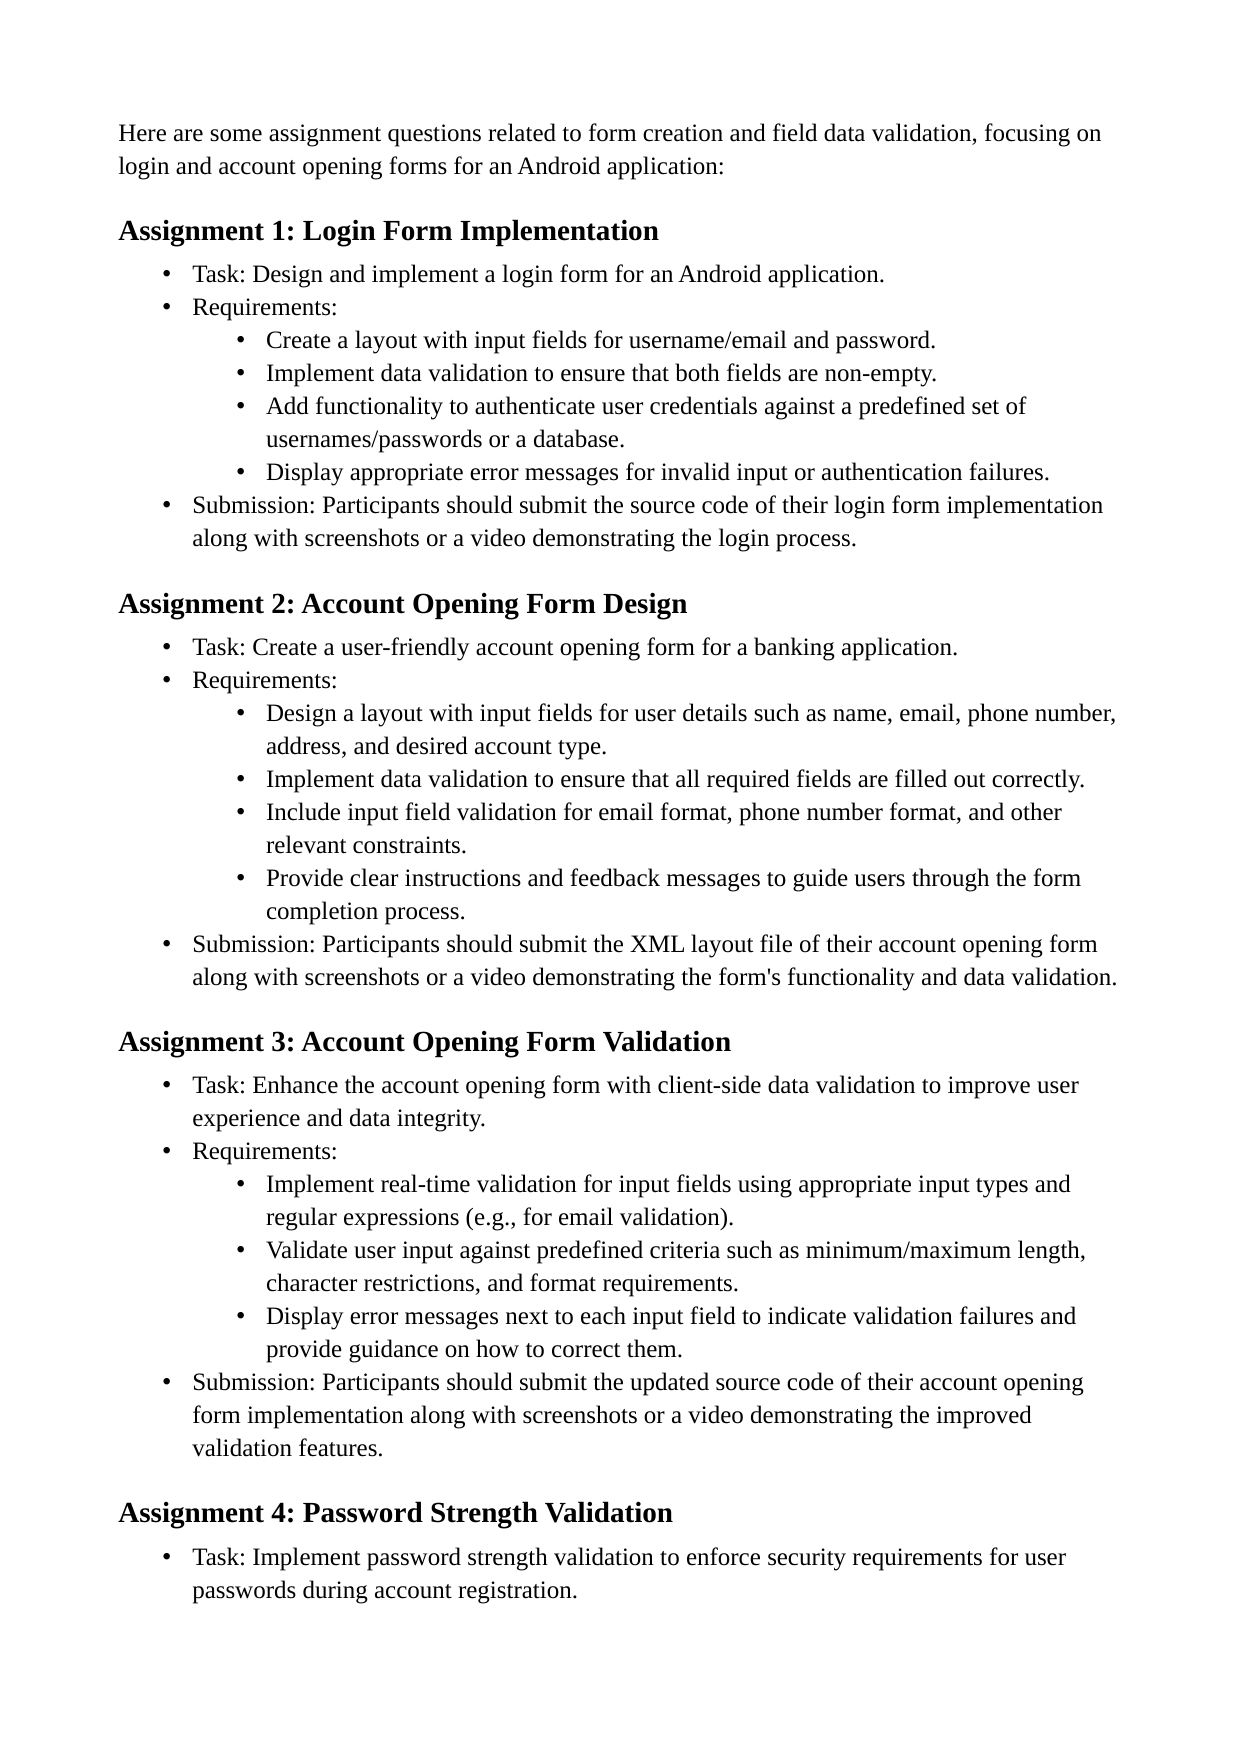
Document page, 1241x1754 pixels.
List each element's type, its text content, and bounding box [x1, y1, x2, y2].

list Requirements: [162, 665, 1122, 693]
text Here are some assignment questions related to form creation and field data validation, focusing on login and account opening forms for an Android application: [118, 118, 1122, 180]
list Requirements: [162, 292, 1122, 321]
list Validate user input against predefined criteria such as minimum/maximum length, character restrictions, and format requirements. [236, 1235, 1122, 1297]
list Add functionality to authenticate user credentials against a predefined set of usernames/passwords or a database. [236, 391, 1122, 453]
list Task: Design and implement a login form for an Android application. [162, 259, 1122, 288]
list Provide clear instructions and feedback messages to guide users through the form completion process. [236, 863, 1122, 925]
list Submission: Participants should submit the XML layout file of their account opening form along with screenshots or a video demonstrating the form's functionality and data validation. [162, 929, 1122, 991]
list Design a layout with input fields for user details such as name, email, phone number, address, and desired account type. [236, 698, 1122, 759]
list Implement data validation to ensure that both fields are non-empty. [236, 358, 1122, 387]
subtitle Assignment 3: Account Opening Form Validation [118, 1024, 1122, 1058]
list Submission: Participants should submit the source code of their login form implementation along with screenshots or a video demonstrating the login process. [162, 491, 1122, 552]
list Create a layout with input fields for username/email and password. [236, 325, 1122, 354]
list Display error messages next to each input field to indicate validation failures and provide guidance on how to correct them. [236, 1301, 1122, 1363]
list Requirements: [162, 1136, 1122, 1165]
list Implement real-time validation for input fields using appropriate input types and regular expressions (e.g., for email validation). [236, 1169, 1122, 1231]
list Implement data validation to ensure that all required fields are filled out correctly. [236, 764, 1122, 793]
list Task: Enhance the account opening form with client-side data validation to improve user experience and data integrity. [162, 1070, 1122, 1132]
list Task: Create a user-friendly account opening form for a banking application. [162, 632, 1122, 661]
list Include input field validation for email format, phone number format, and other relevant constraints. [236, 797, 1122, 859]
subtitle Assignment 4: Password Strength Validation [118, 1496, 1122, 1529]
list Task: Implement password strength validation to enforce security requirements for user passwords during account registration. [162, 1542, 1122, 1603]
subtitle Assignment 1: Login Form Implementation [118, 213, 1122, 247]
subtitle Assignment 2: Account Opening Form Design [118, 586, 1122, 619]
list Submission: Participants should submit the updated source code of their account opening form implementation along with screenshots or a video demonstrating the improved validation features. [162, 1367, 1122, 1462]
list Display appropriate error messages for invalid input or authentication failures. [236, 457, 1122, 486]
